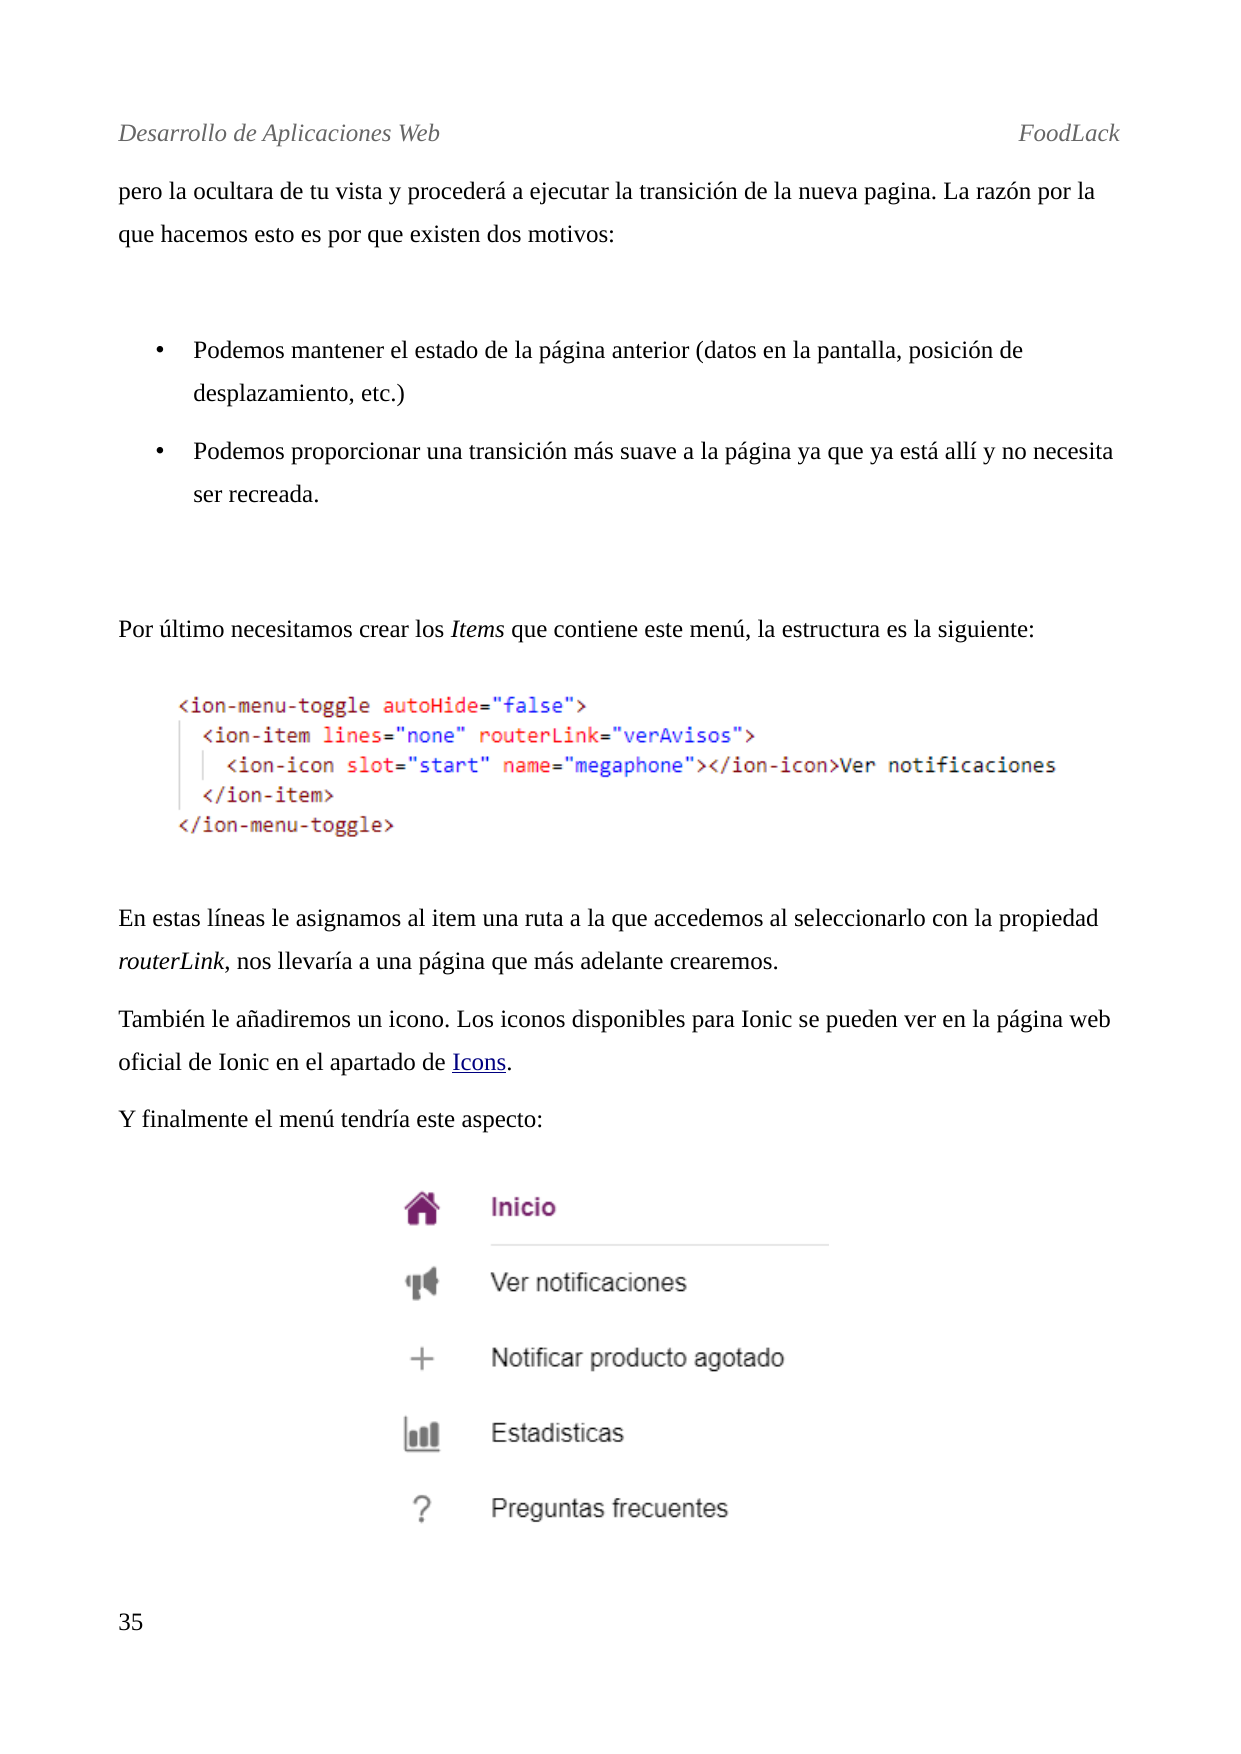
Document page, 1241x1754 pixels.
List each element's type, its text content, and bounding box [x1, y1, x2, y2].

picture [388, 1177, 829, 1555]
text En estas líneas le asignamos al item una ruta a la que accedemos al seleccionarlo con la propiedad routerLink, nos llevaría a una página que más adelante crearemos. [118, 903, 1122, 975]
list Podemos proporcionar una transición más suave a la página ya que ya está allí y no necesita ser recreada. [156, 436, 1122, 508]
picture [157, 694, 1064, 840]
text Y finalmente el menú tendría este aspecto: [118, 1104, 1122, 1133]
text Por último necesitamos crear los Items que contiene este menú, la estructura es la siguiente: [118, 614, 1122, 643]
text pero la ocultara de tu vista y procederá a ejecutar la transición de la nueva pagina. La razón por la que hacemos esto es por que existen dos motivos: [118, 176, 1122, 248]
text También le añadiremos un icono. Los iconos disponibles para Ionic se pueden ver en la página web oficial de Ionic en el apartado de Icons. [118, 1004, 1122, 1076]
list Podemos mantener el estado de la página anterior (datos en la pantalla, posición de desplazamiento, etc.) [156, 335, 1122, 407]
